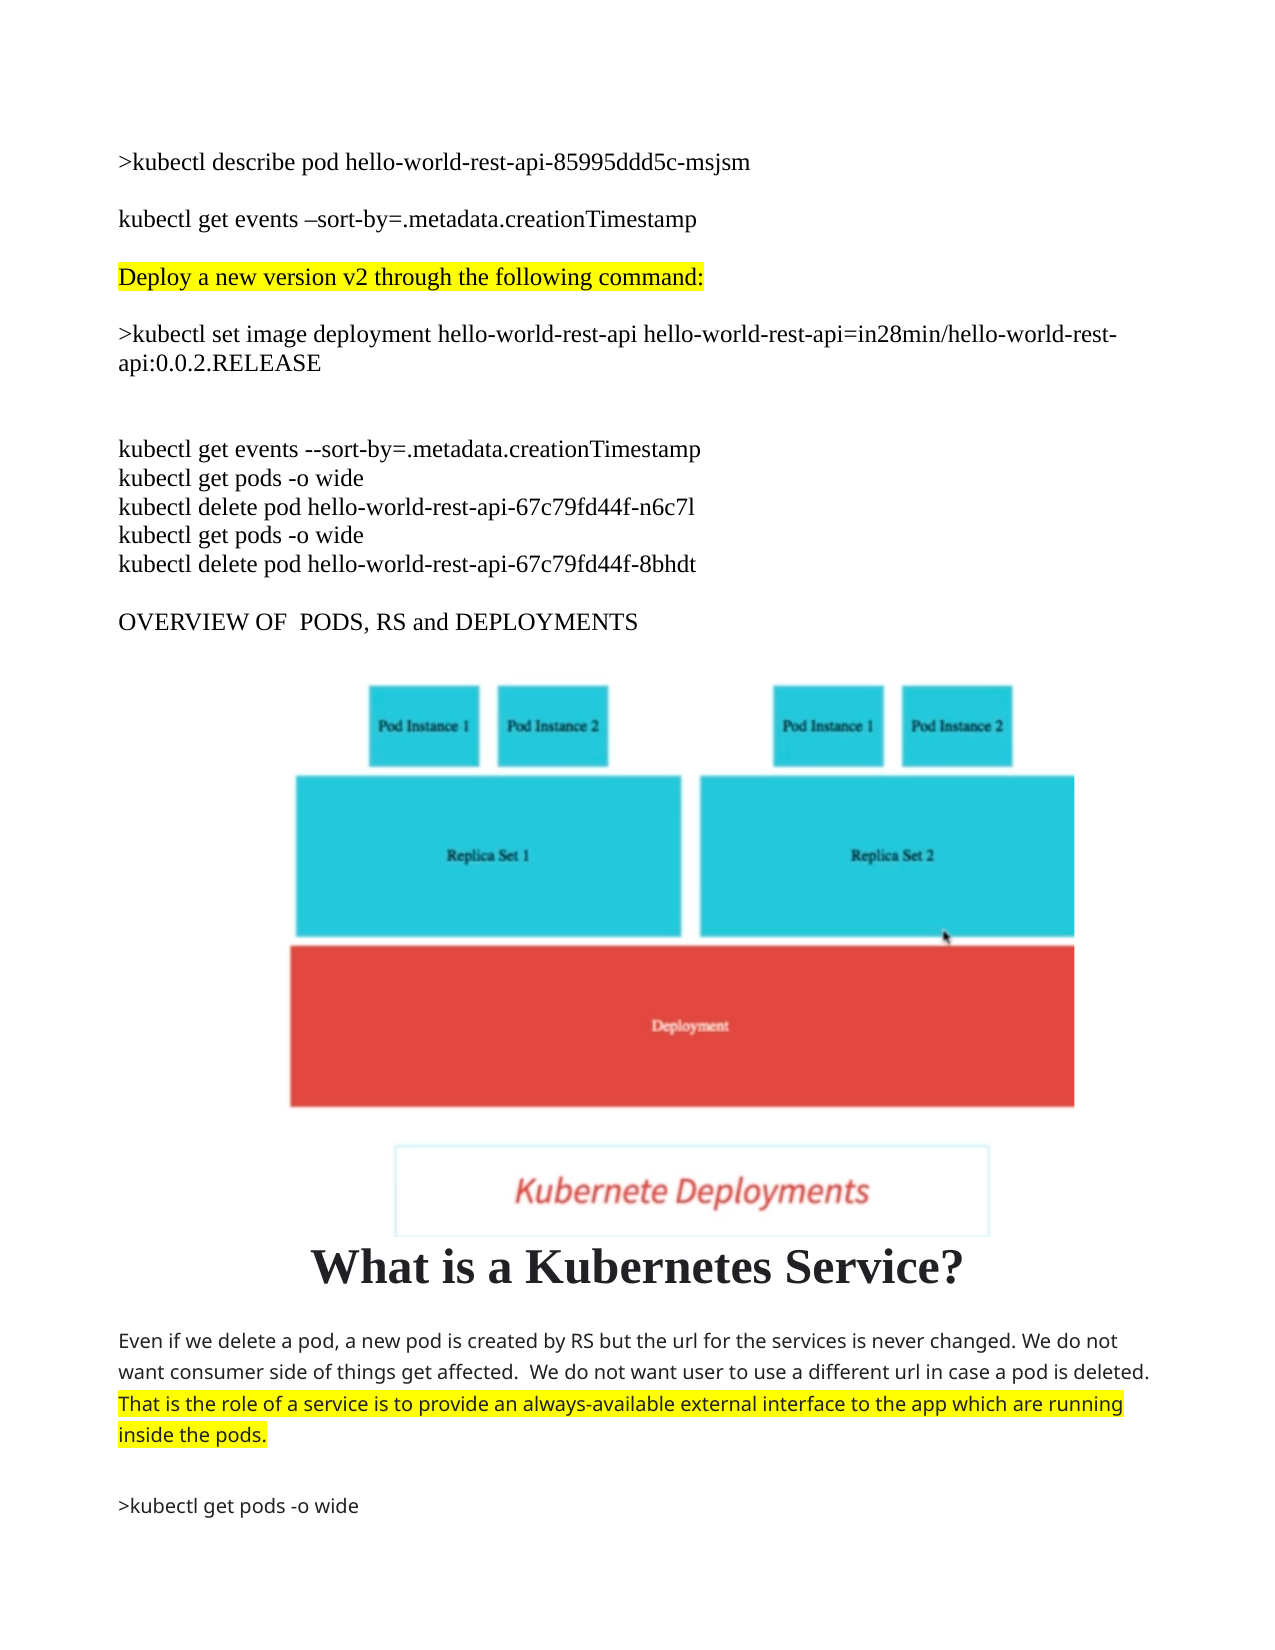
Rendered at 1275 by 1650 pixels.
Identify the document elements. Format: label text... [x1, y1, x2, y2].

text kubectl get pods -o wide [118, 521, 1157, 549]
text kubectl get pods -o wide [118, 463, 1157, 492]
text >kubectl describe pod hello-world-rest-api-85995ddd5c-msjsm [118, 147, 1157, 176]
text kubectl delete pod hello-world-rest-api-67c79fd44f-n6c7l [118, 492, 1157, 521]
text Deploy a new version v2 through the following command: [118, 262, 1157, 291]
text kubectl get events –sort-by=.metadata.creationTimestamp [118, 204, 1157, 233]
text kubectl get events --sort-by=.metadata.creationTimestamp [118, 434, 1157, 463]
text >kubectl set image deployment hello-world-rest-api hello-world-rest-api=in28min/hello-world-rest-api:0.0.2.RELEASE [118, 319, 1157, 377]
picture [200, 664, 1075, 1237]
subtitle What is a Kubernetes Service? [118, 805, 1157, 1294]
text kubectl delete pod hello-world-rest-api-67c79fd44f-8bhdt [118, 549, 1157, 578]
text OVERVIEW OF PODS, RS and DEPLOYMENTS [118, 607, 1157, 636]
text Even if we delete a pod, a new pod is created by RS but the url for the services is never changed. We do not want consumer side of things get affected. We do not want user to use a different url in case a pod is deleted. That is the role of a service is to provide an always-available external interface to the app which are running inside the pods. [118, 1327, 1157, 1448]
text >kubectl get pods -o wide [118, 1492, 1157, 1519]
